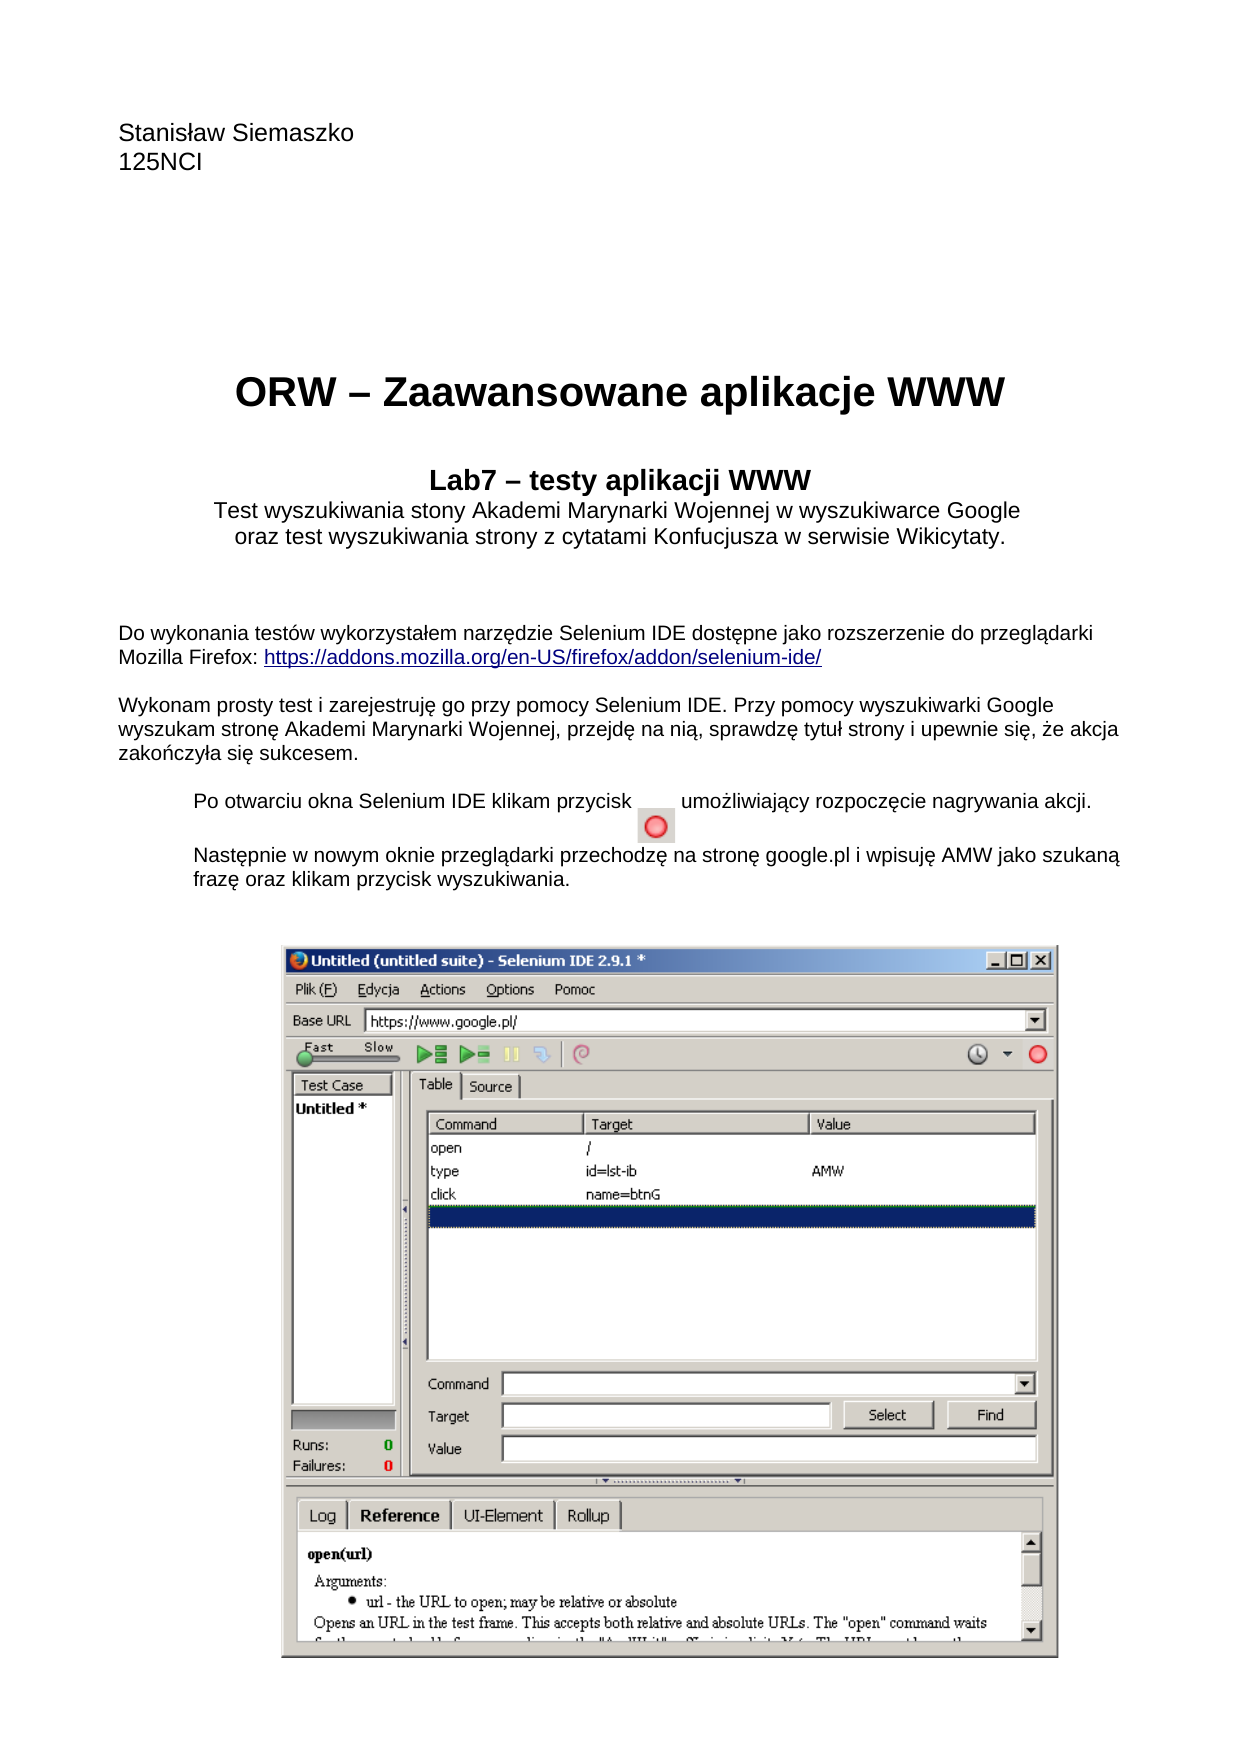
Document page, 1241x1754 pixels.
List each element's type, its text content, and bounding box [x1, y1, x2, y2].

list Następnie w nowym oknie przeglądarki przechodzę na stronę google.pl i wpisuję AMW jako szukaną frazę oraz klikam przycisk wyszukiwania. [193, 843, 1122, 891]
text Do wykonania testów wykorzystałem narzędzie Selenium IDE dostępne jako rozszerzenie do przeglądarki Mozilla Firefox: https://addons.mozilla.org/en-US/firefox/addon/selenium-ide/ [118, 573, 1122, 669]
text Test wyszukiwania stony Akademi Marynarki Wojennej w wyszukiwarce Google oraz test wyszukiwania strony z cytatami Konfucjusza w serwisie Wikicytaty. [118, 497, 1122, 549]
text ORW – Zaawansowane aplikacje WWW [118, 176, 1122, 415]
text Lab7 – testy aplikacji WWW [118, 415, 1122, 497]
list Po otwarciu okna Selenium IDE klikam przycisk umożliwiający rozpoczęcie nagrywania akcji. [193, 789, 1122, 843]
text Wykonam prosty test i zarejestruję go przy pomocy Selenium IDE. Przy pomocy wyszukiwarki Google wyszukam stronę Akademi Marynarki Wojennej, przejdę na nią, sprawdzę tytuł strony i upewnie się, że akcja zakończyła się sukcesem. [118, 693, 1122, 789]
text [156, 891, 1122, 939]
text Stanisław Siemaszko 125NCI [118, 118, 1122, 176]
